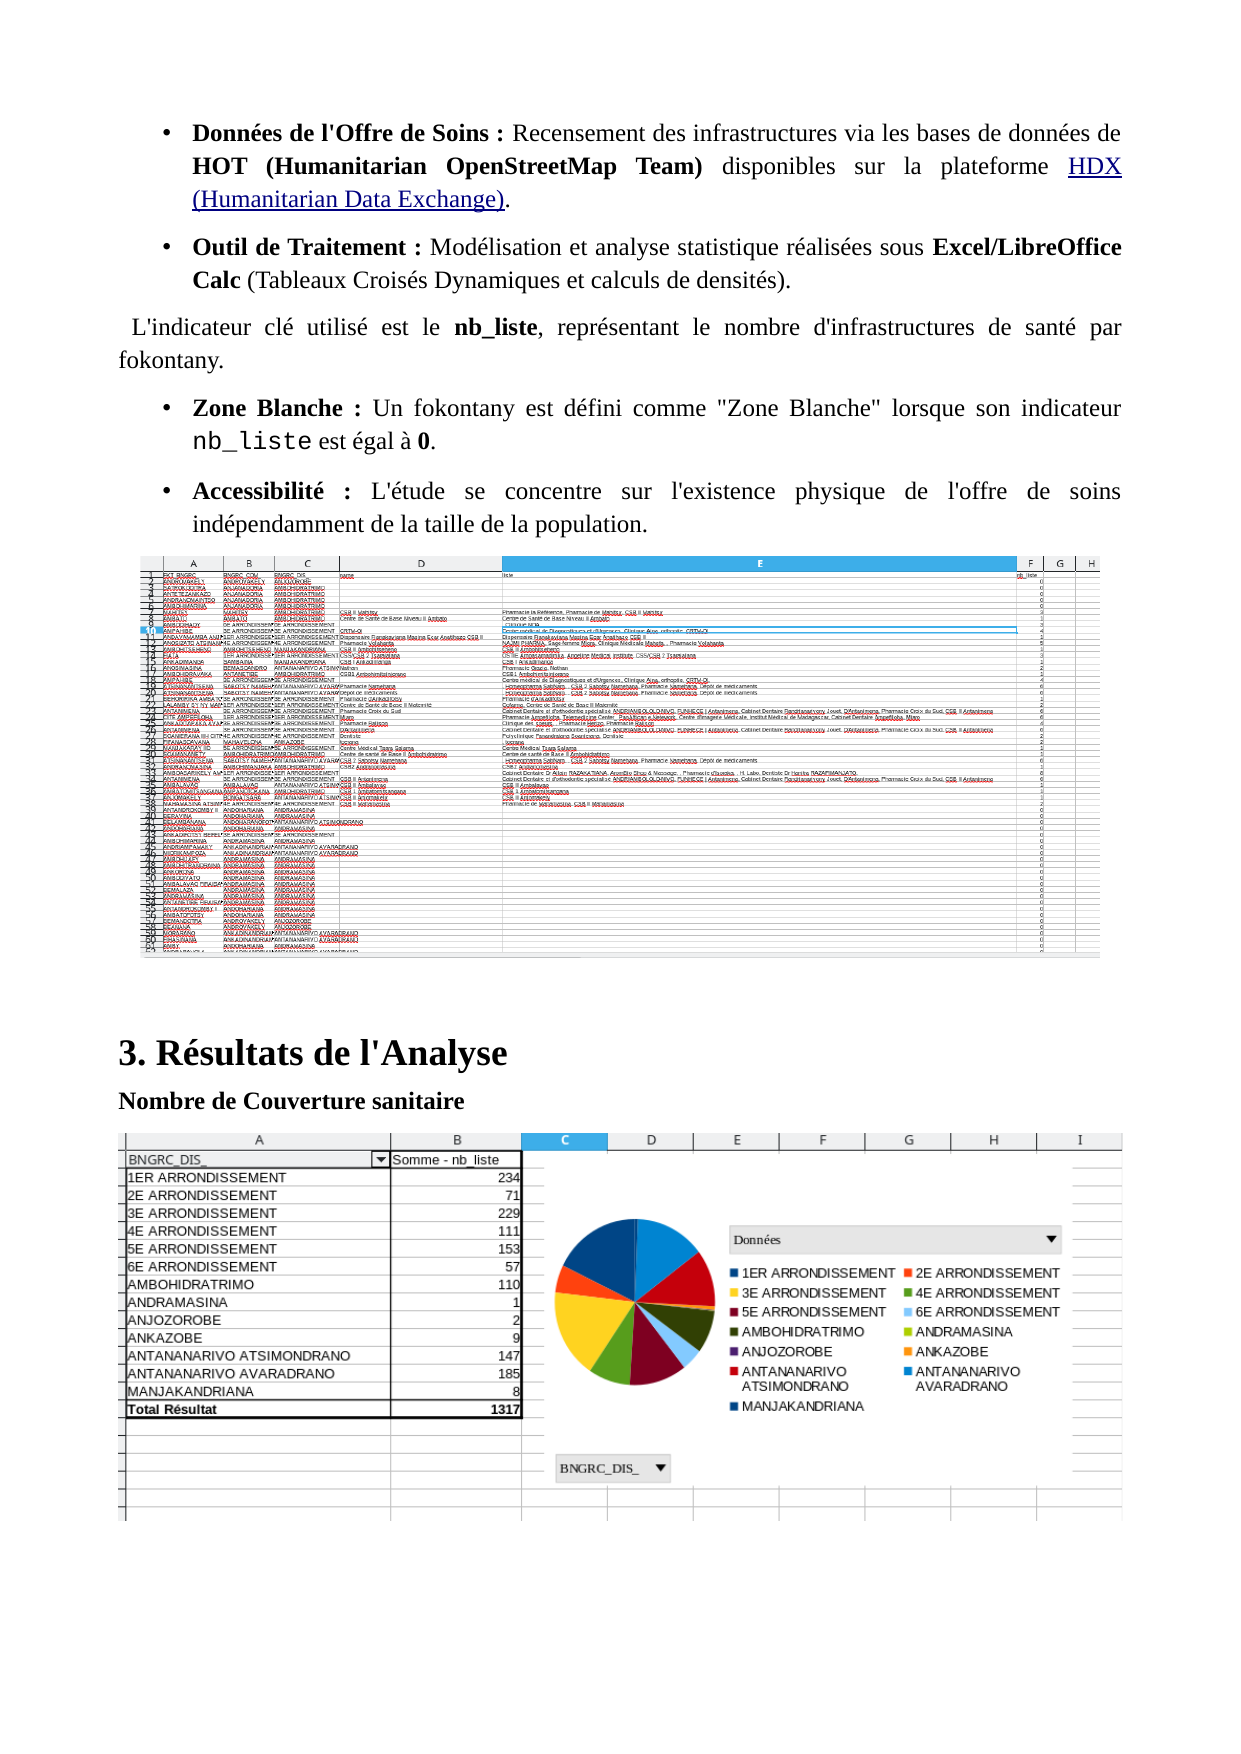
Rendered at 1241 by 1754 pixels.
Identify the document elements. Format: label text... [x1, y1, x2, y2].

picture [118, 1133, 1123, 1521]
text Nombre de Couverture sanitaire [118, 1086, 1122, 1115]
subtitle 3. Résultats de l'Analyse [118, 1031, 1122, 1074]
picture [140, 556, 1100, 958]
list Outil de Traitement : Modélisation et analyse statistique réalisées sous Excel/LibreOffice Calc (Tableaux Croisés Dynamiques et calculs de densités). [162, 232, 1122, 293]
list Données de l'Offre de Soins : Recensement des infrastructures via les bases de données de HOT (Humanitarian OpenStreetMap Team) disponibles sur la plateforme HDX (Humanitarian Data Exchange). [162, 118, 1122, 213]
list Accessibilité : L'étude se concentre sur l'existence physique de l'offre de soins indépendamment de la taille de la population. [162, 476, 1122, 538]
text L'indicateur clé utilisé est le nb_liste, représentant le nombre d'infrastructures de santé par fokontany. [118, 312, 1122, 374]
list Zone Blanche : Un fokontany est défini comme "Zone Blanche" lorsque son indicateur nb_liste est égal à 0. [162, 393, 1122, 457]
